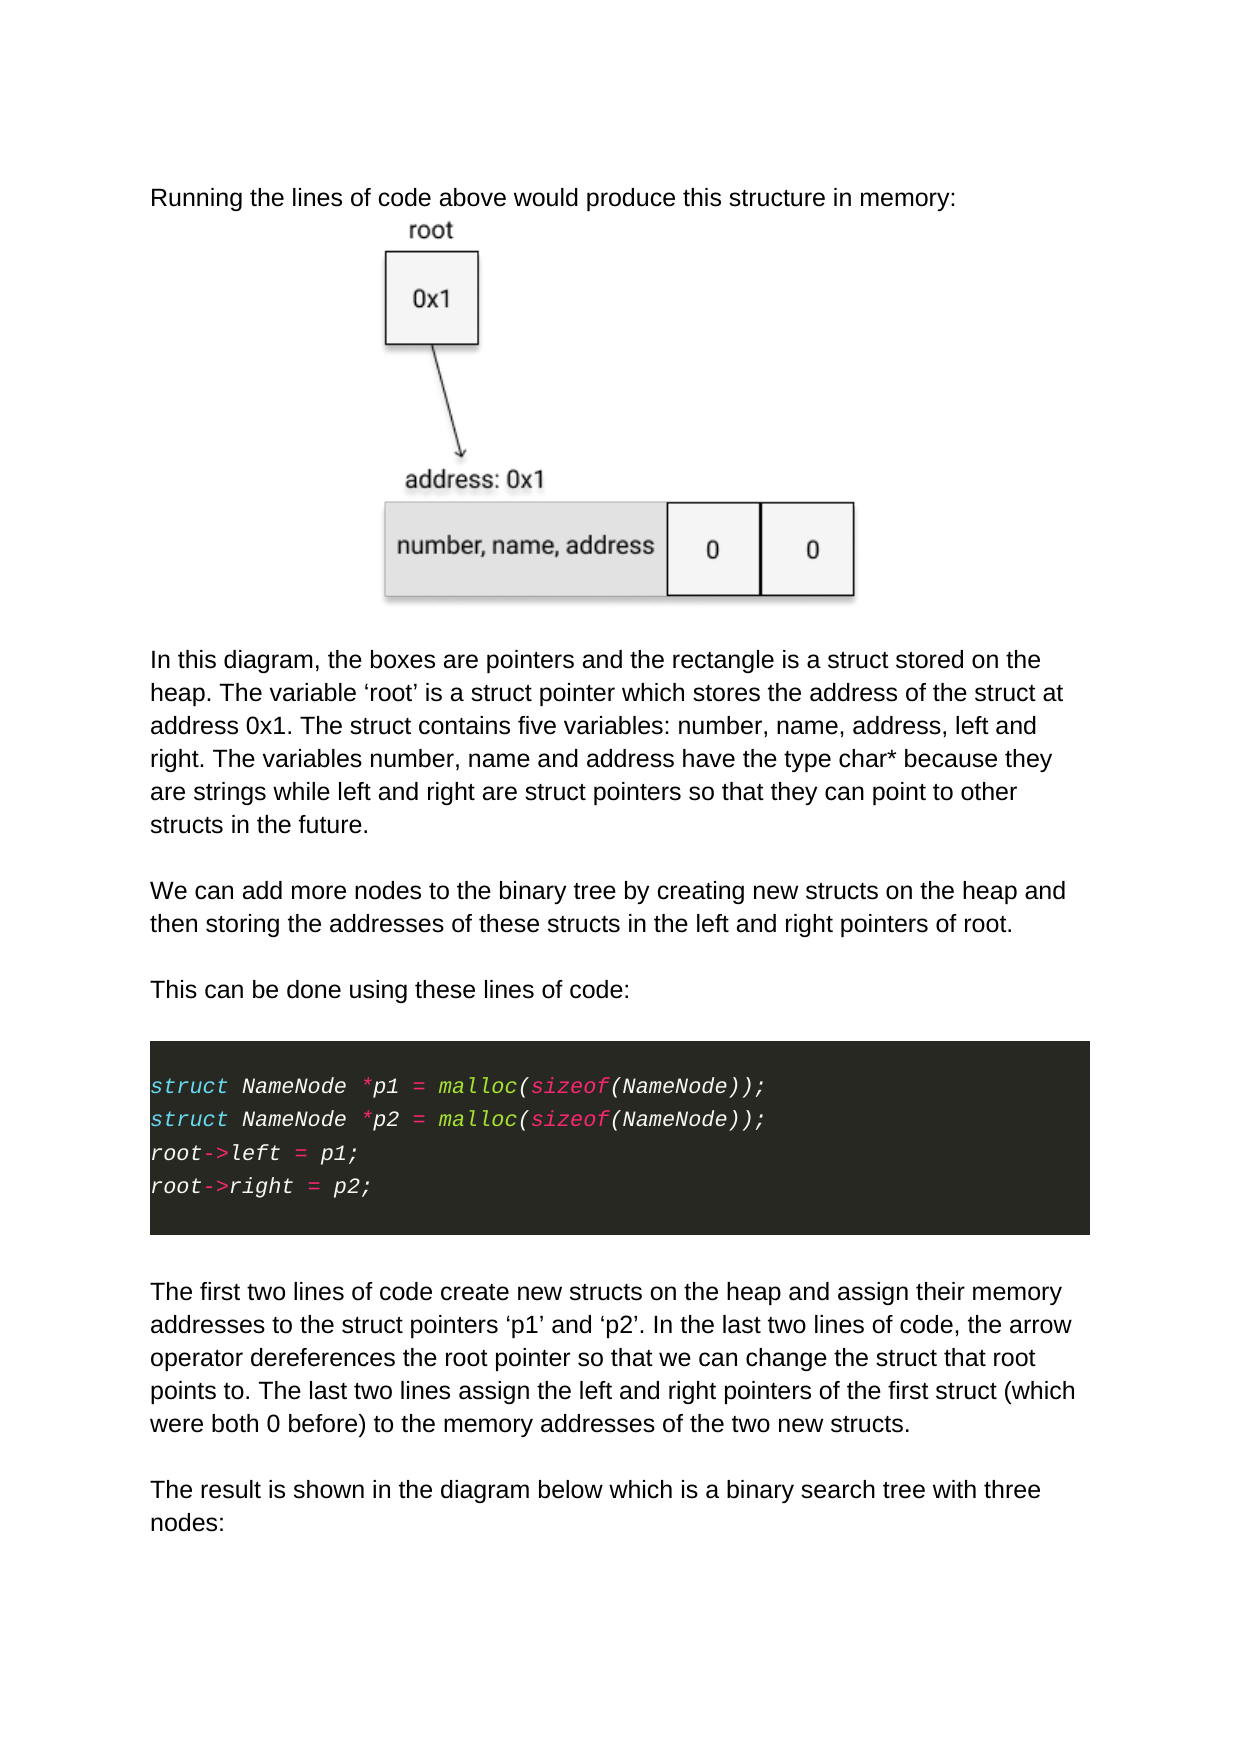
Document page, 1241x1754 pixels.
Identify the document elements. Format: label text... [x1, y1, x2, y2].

text We can add more nodes to the binary tree by creating new structs on the heap and then storing the addresses of these structs in the left and right pointers of root. [150, 843, 1090, 938]
text The first two lines of code create new structs on the heap and assign their memory addresses to the struct pointers ‘p1’ and ‘p2’. In the last two lines of code, the arrow operator dereferences the root pointer so that we can change the struct that root points to. The last two lines assign the left and right pointers of the first struct (which were both 0 before) to the memory addresses of the two new structs. [150, 1277, 1090, 1438]
text The result is shown in the diagram below which is a binary search tree with three nodes: [150, 1475, 1090, 1537]
picture [379, 216, 861, 609]
text root->left = p1; [150, 1142, 1090, 1166]
text In this diagram, the boxes are pointers and the rectangle is a struct stored on the heap. The variable ‘root’ is a struct pointer which stores the address of the struct at address 0x1. The struct contains five variables: number, name, address, left and right. The variables number, name and address have the type char* because they are strings while left and right are struct pointers so that they can point to other structs in the future. [150, 645, 1090, 839]
text This can be done using these lines of code: [150, 975, 1090, 1004]
text struct NameNode *p1 = malloc(sizeof(NameNode)); [150, 1075, 1090, 1099]
text Running the lines of code above would produce this structure in memory: [150, 183, 1090, 212]
text root->right = p2; [150, 1175, 1090, 1200]
text struct NameNode *p2 = malloc(sizeof(NameNode)); [150, 1108, 1090, 1133]
